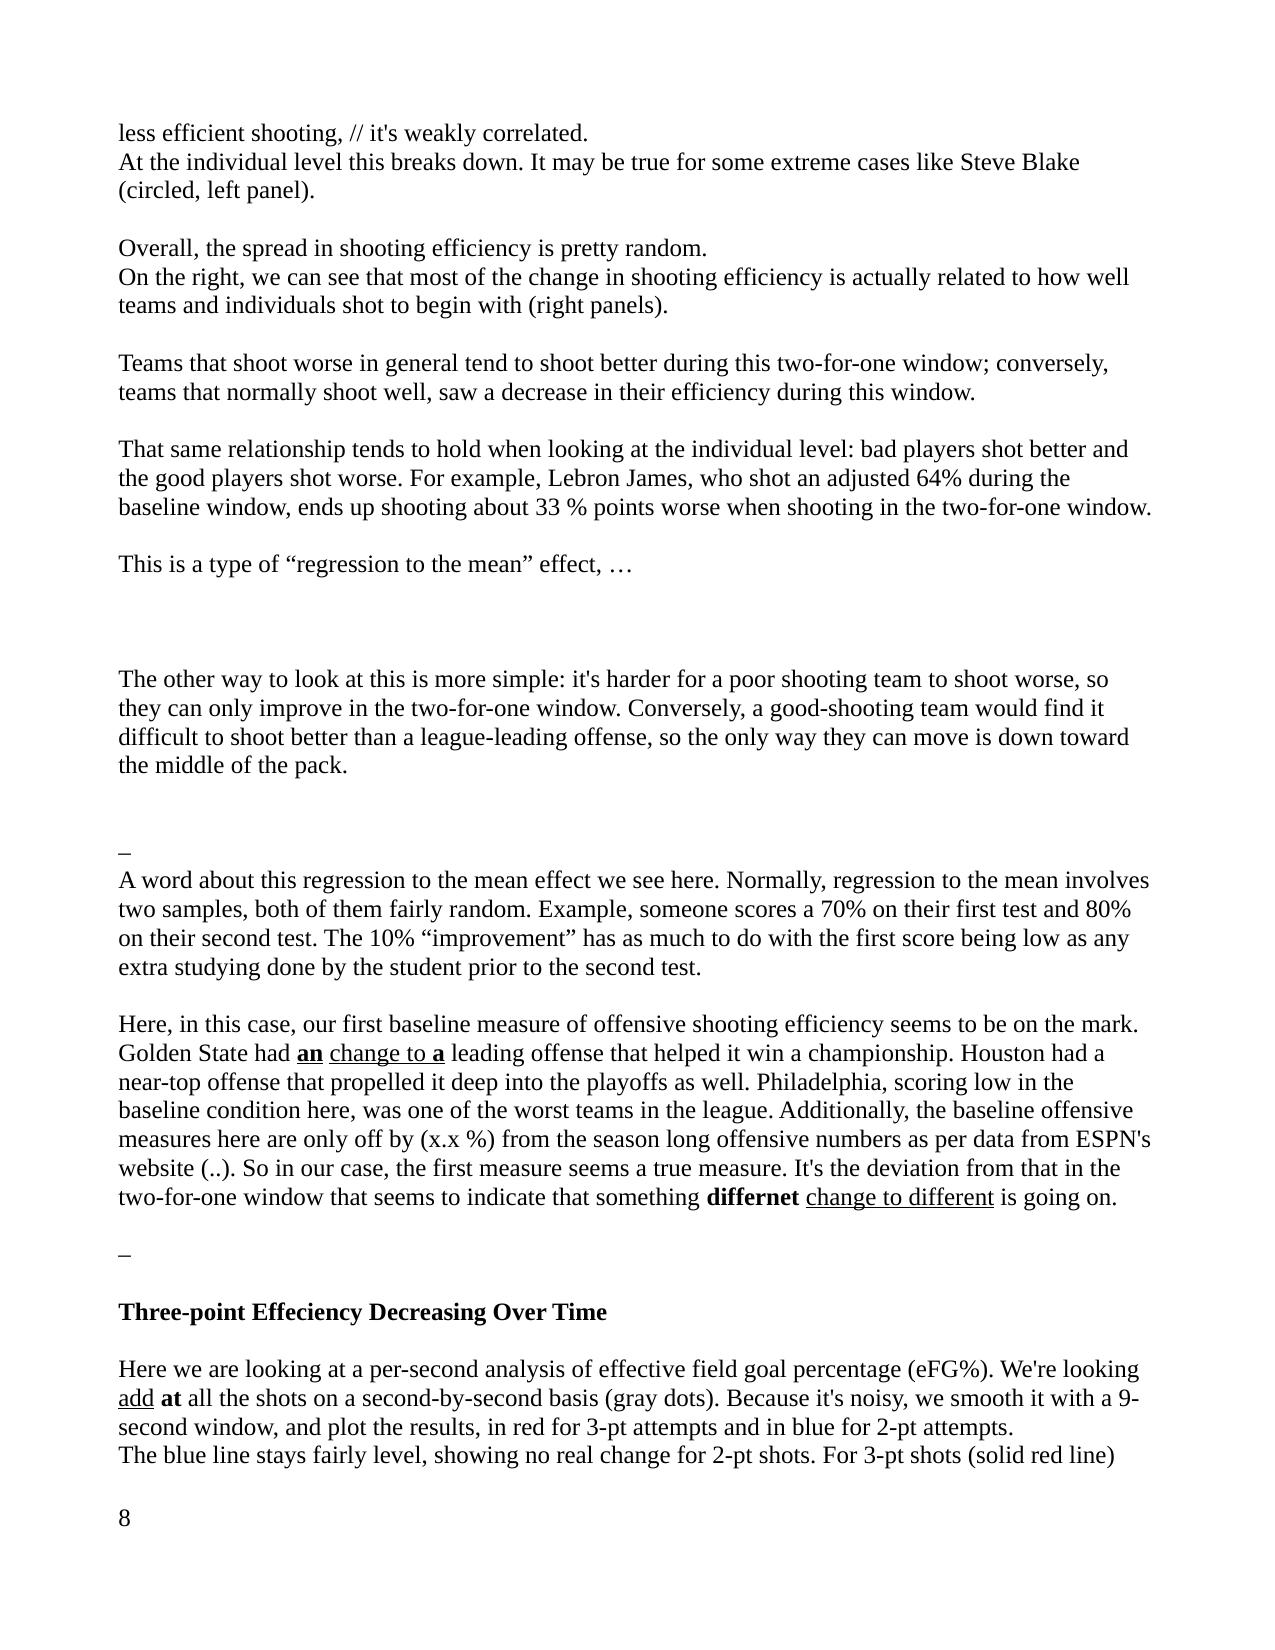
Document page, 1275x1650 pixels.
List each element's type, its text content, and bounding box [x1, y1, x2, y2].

text Here, in this case, our first baseline measure of offensive shooting efficiency seems to be on the mark. Golden State had an change to a leading offense that helped it win a championship. Houston had a near-top offense that propelled it deep into the playoffs as well. Philadelphia, scoring low in the baseline condition here, was one of the worst teams in the league. Additionally, the baseline offensive measures here are only off by (x.x %) from the season long offensive numbers as per data from ESPN's website (..). So in our case, the first measure seems a true measure. It's the deviation from that in the two-for-one window that seems to indicate that something differnet change to different is going on. [118, 1009, 1157, 1211]
text The other way to look at this is more simple: it's harder for a poor shooting team to shoot worse, so they can only improve in the two-for-one window. Conversely, a good-shooting team would find it difficult to shoot better than a league-leading offense, so the only way they can move is down toward the middle of the pack. [118, 664, 1157, 779]
text – [118, 1239, 1157, 1268]
text At the individual level this breaks down. It may be true for some extreme cases like Steve Blake (circled, left panel). [118, 147, 1157, 204]
text less efficient shooting, // it's weakly correlated. [118, 118, 1157, 147]
text A word about this regression to the mean effect we see here. Normally, regression to the mean involves two samples, both of them fairly random. Example, someone scores a 70% on their first test and 80% on their second test. The 10% “improvement” has as much to do with the first score being low as any extra studying done by the student prior to the second test. [118, 866, 1157, 981]
text This is a type of “regression to the mean” effect, … [118, 549, 1157, 578]
text That same relationship tends to hold when looking at the individual level: bad players shot better and the good players shot worse. For example, Lebron James, who shot an adjusted 64% during the baseline window, ends up shooting about 33 % points worse when shooting in the two-for-one window. [118, 434, 1157, 521]
text The blue line stays fairly level, showing no real change for 2-pt shots. For 3-pt shots (solid red line) [118, 1441, 1157, 1469]
text Teams that shoot worse in general tend to shoot better during this two-for-one window; conversely, teams that normally shoot well, saw a decrease in their efficiency during this window. [118, 348, 1157, 406]
text Three-point Effeciency Decreasing Over Time [118, 1297, 1157, 1326]
text – [118, 837, 1157, 866]
text On the right, we can see that most of the change in shooting efficiency is actually related to how well teams and individuals shot to begin with (right panels). [118, 262, 1157, 319]
text Here we are looking at a per-second analysis of effective field goal percentage (eFG%). We're looking add at all the shots on a second-by-second basis (gray dots). Because it's noisy, we smooth it with a 9-second window, and plot the results, in red for 3-pt attempts and in blue for 2-pt attempts. [118, 1354, 1157, 1441]
text Overall, the spread in shooting efficiency is pretty random. [118, 233, 1157, 262]
